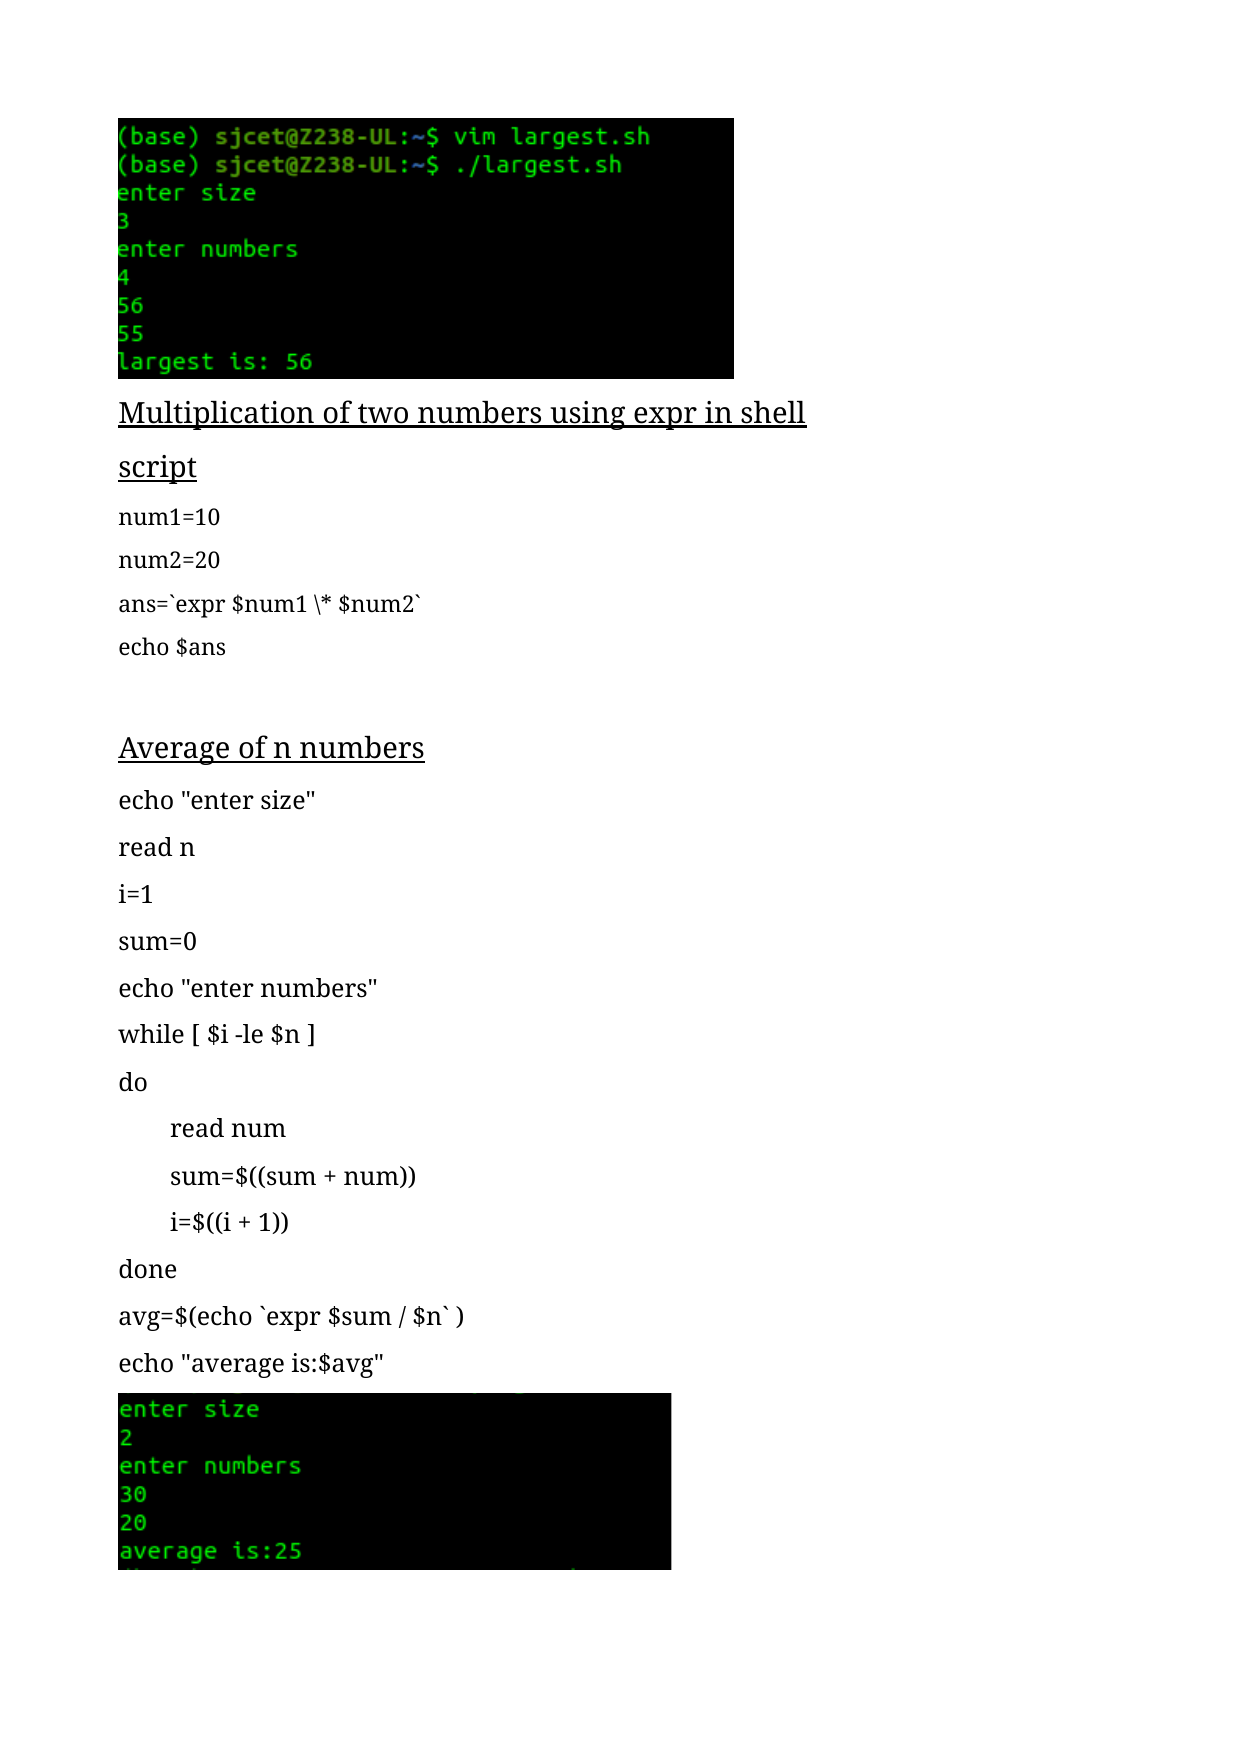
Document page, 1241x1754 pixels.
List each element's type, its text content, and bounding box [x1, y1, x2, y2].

text while [ $i -le $n ] [118, 1017, 1122, 1051]
text echo "enter numbers" [118, 970, 1122, 1004]
text script [118, 447, 1122, 486]
text i=1 [118, 876, 1122, 910]
text do [118, 1064, 1122, 1098]
text sum=0 [118, 923, 1122, 957]
text avg=$(echo `expr $sum / $n` ) [118, 1299, 1122, 1333]
text num2=20 [118, 544, 1122, 576]
picture [118, 118, 734, 379]
text Average of n numbers [118, 728, 1122, 767]
text read n [118, 829, 1122, 863]
text ans=`expr $num1 \* $num2` [118, 588, 1122, 619]
picture [118, 1393, 672, 1570]
text Multiplication of two numbers using expr in shell [118, 392, 1122, 432]
text echo "average is:$avg" [118, 1346, 1122, 1380]
text read num [118, 1111, 1122, 1145]
text echo $ans [118, 631, 1122, 662]
text sum=$((sum + num)) [118, 1158, 1122, 1192]
text echo "enter size" [118, 782, 1122, 816]
text num1=10 [118, 501, 1122, 533]
text i=$((i + 1)) [118, 1205, 1122, 1239]
text done [118, 1252, 1122, 1286]
